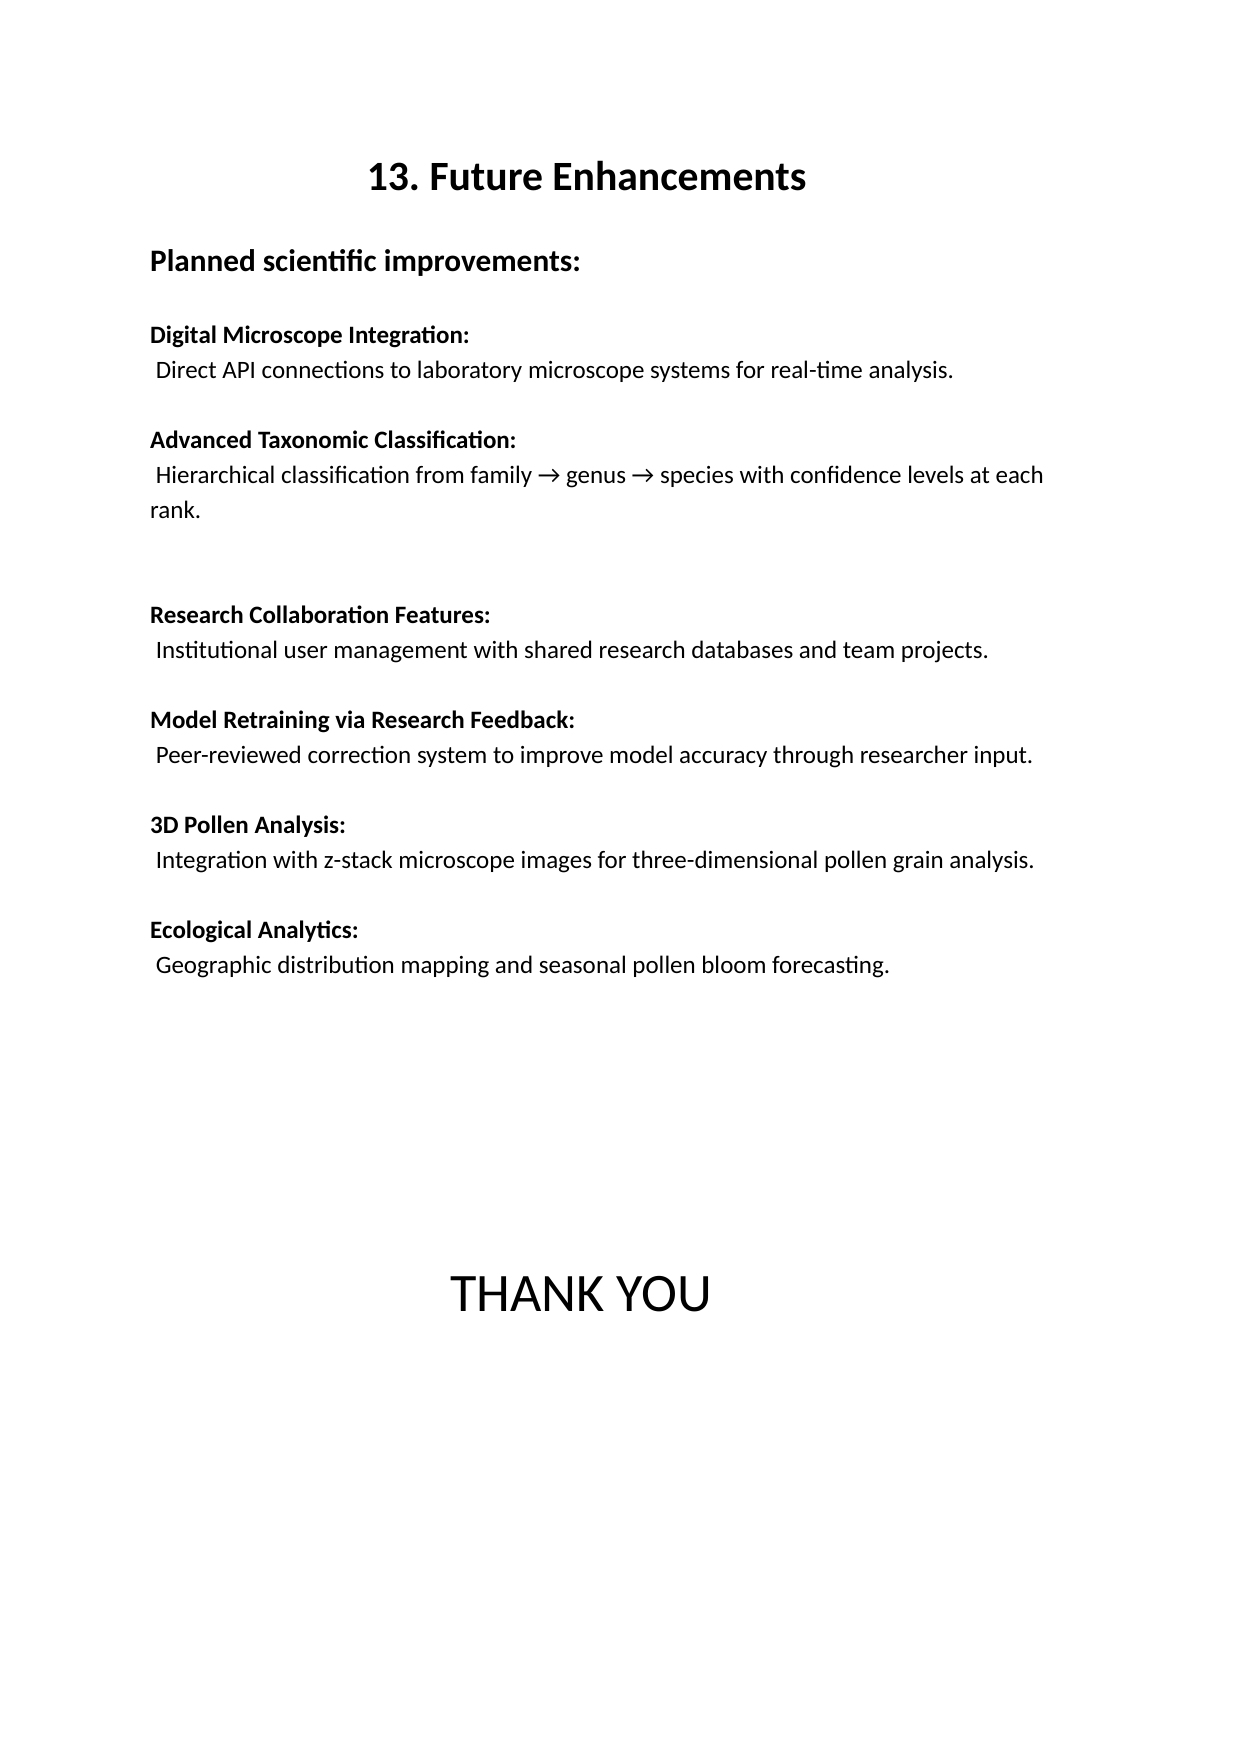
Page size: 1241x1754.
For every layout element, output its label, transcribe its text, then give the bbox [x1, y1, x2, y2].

text 13. Future Enhancements Planned scientific improvements: Digital Microscope Integration: Direct API connections to laboratory microscope systems for real-time analysis. Advanced Taxonomic Classification: Hierarchical classification from family → genus → species with confidence levels at each rank. Research Collaboration Features: Institutional user management with shared research databases and team projects. Model Retraining via Research Feedback: Peer-reviewed correction system to improve model accuracy through researcher input. 3D Pollen Analysis: Integration with z-stack microscope images for three-dimensional pollen grain analysis. Ecological Analytics: Geographic distribution mapping and seasonal pollen bloom forecasting. [150, 150, 1090, 979]
text THANK YOU [150, 1259, 1090, 1395]
